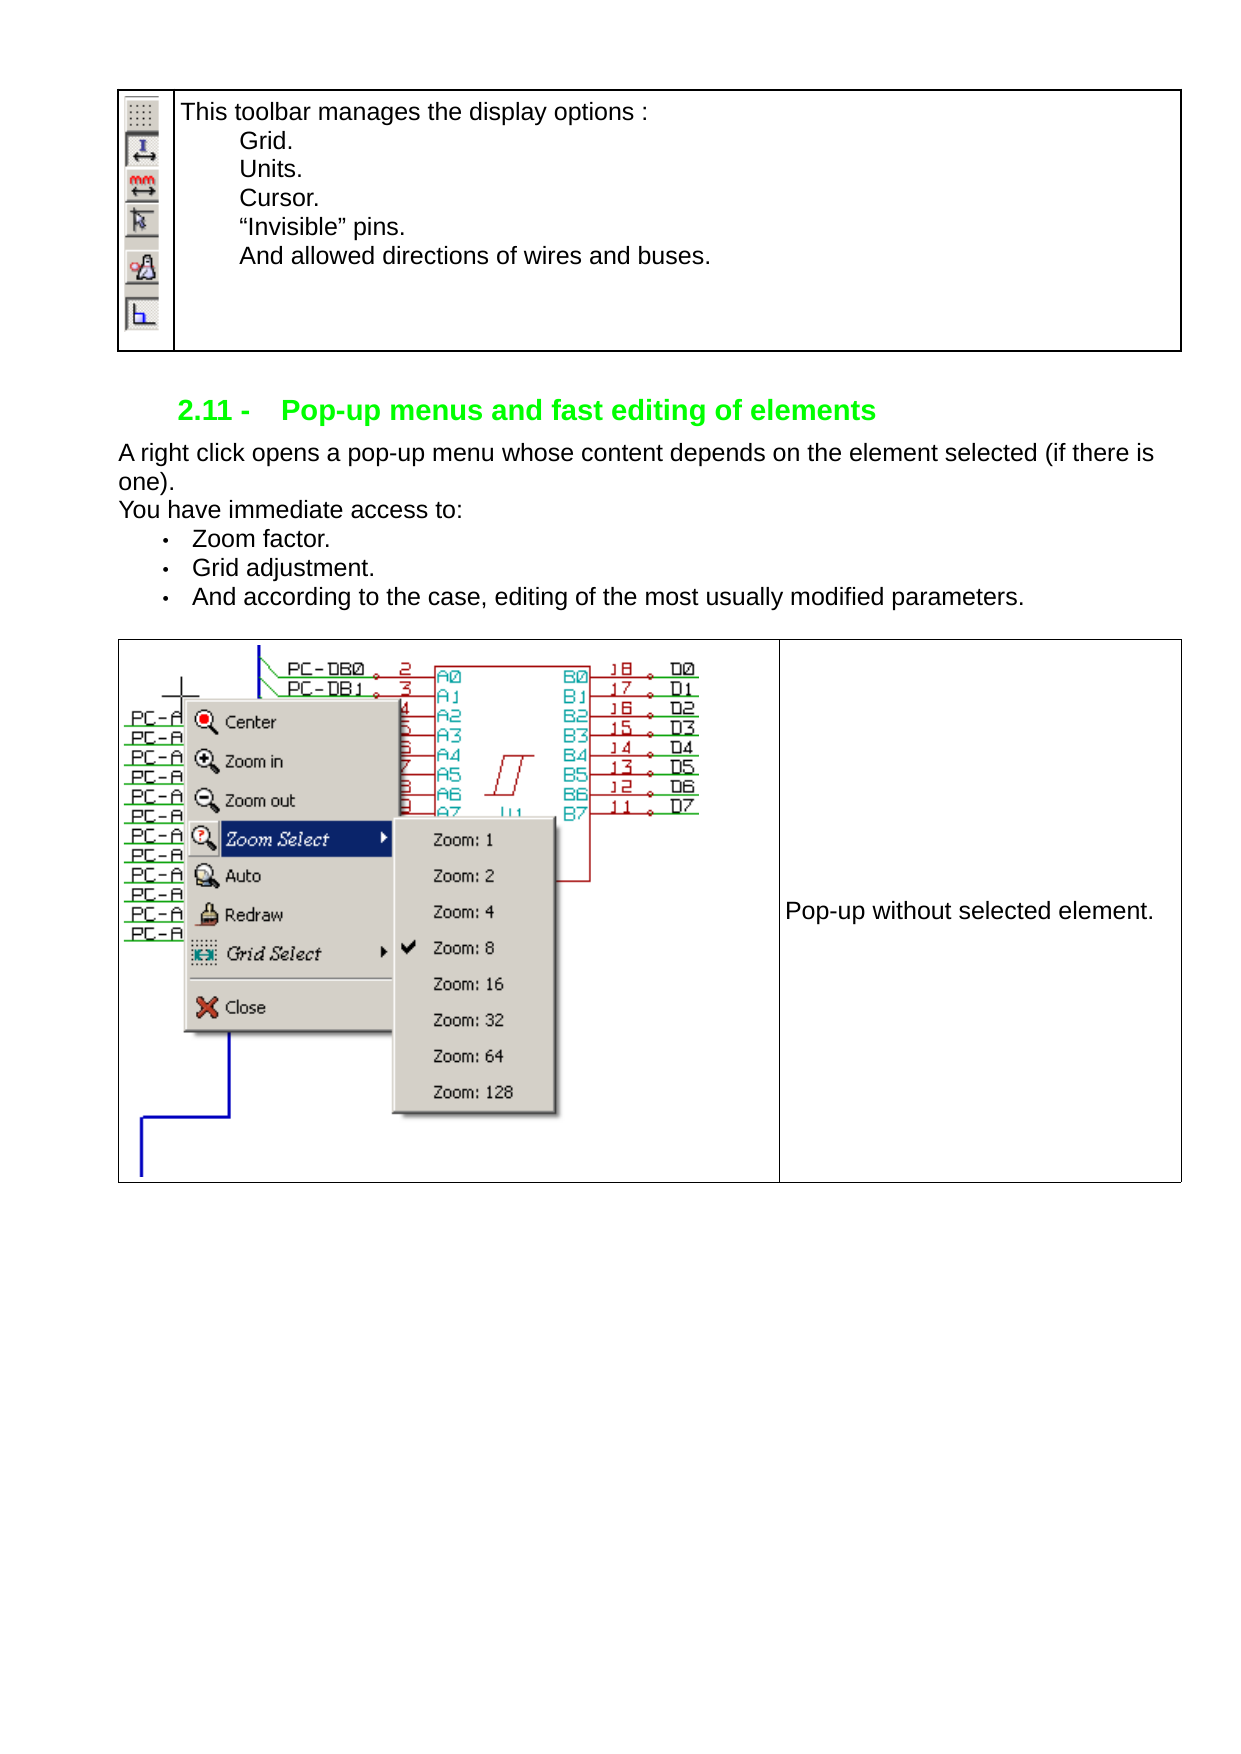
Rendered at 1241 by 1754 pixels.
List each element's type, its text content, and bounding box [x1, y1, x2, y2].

table_header [119, 640, 779, 1182]
text You have immediate access to: [118, 495, 1181, 524]
text A right click opens a pop-up menu whose content depends on the element selected (if there is one). [118, 438, 1181, 495]
list And according to the case, editing of the most usually modified parameters. [162, 582, 1181, 610]
picture [123, 645, 699, 1177]
subtitle Pop-up menus and fast editing of elements [177, 393, 1181, 426]
table_header This toolbar manages the display options : Grid. Units. Cursor. “Invisible” pins. And allowed directions of wires and buses. [175, 91, 1180, 350]
table_header Pop-up without selected element. [780, 640, 1181, 1182]
list Zoom factor. [162, 524, 1181, 553]
list Grid adjustment. [162, 553, 1181, 582]
table_header [119, 91, 173, 350]
picture [124, 96, 159, 332]
